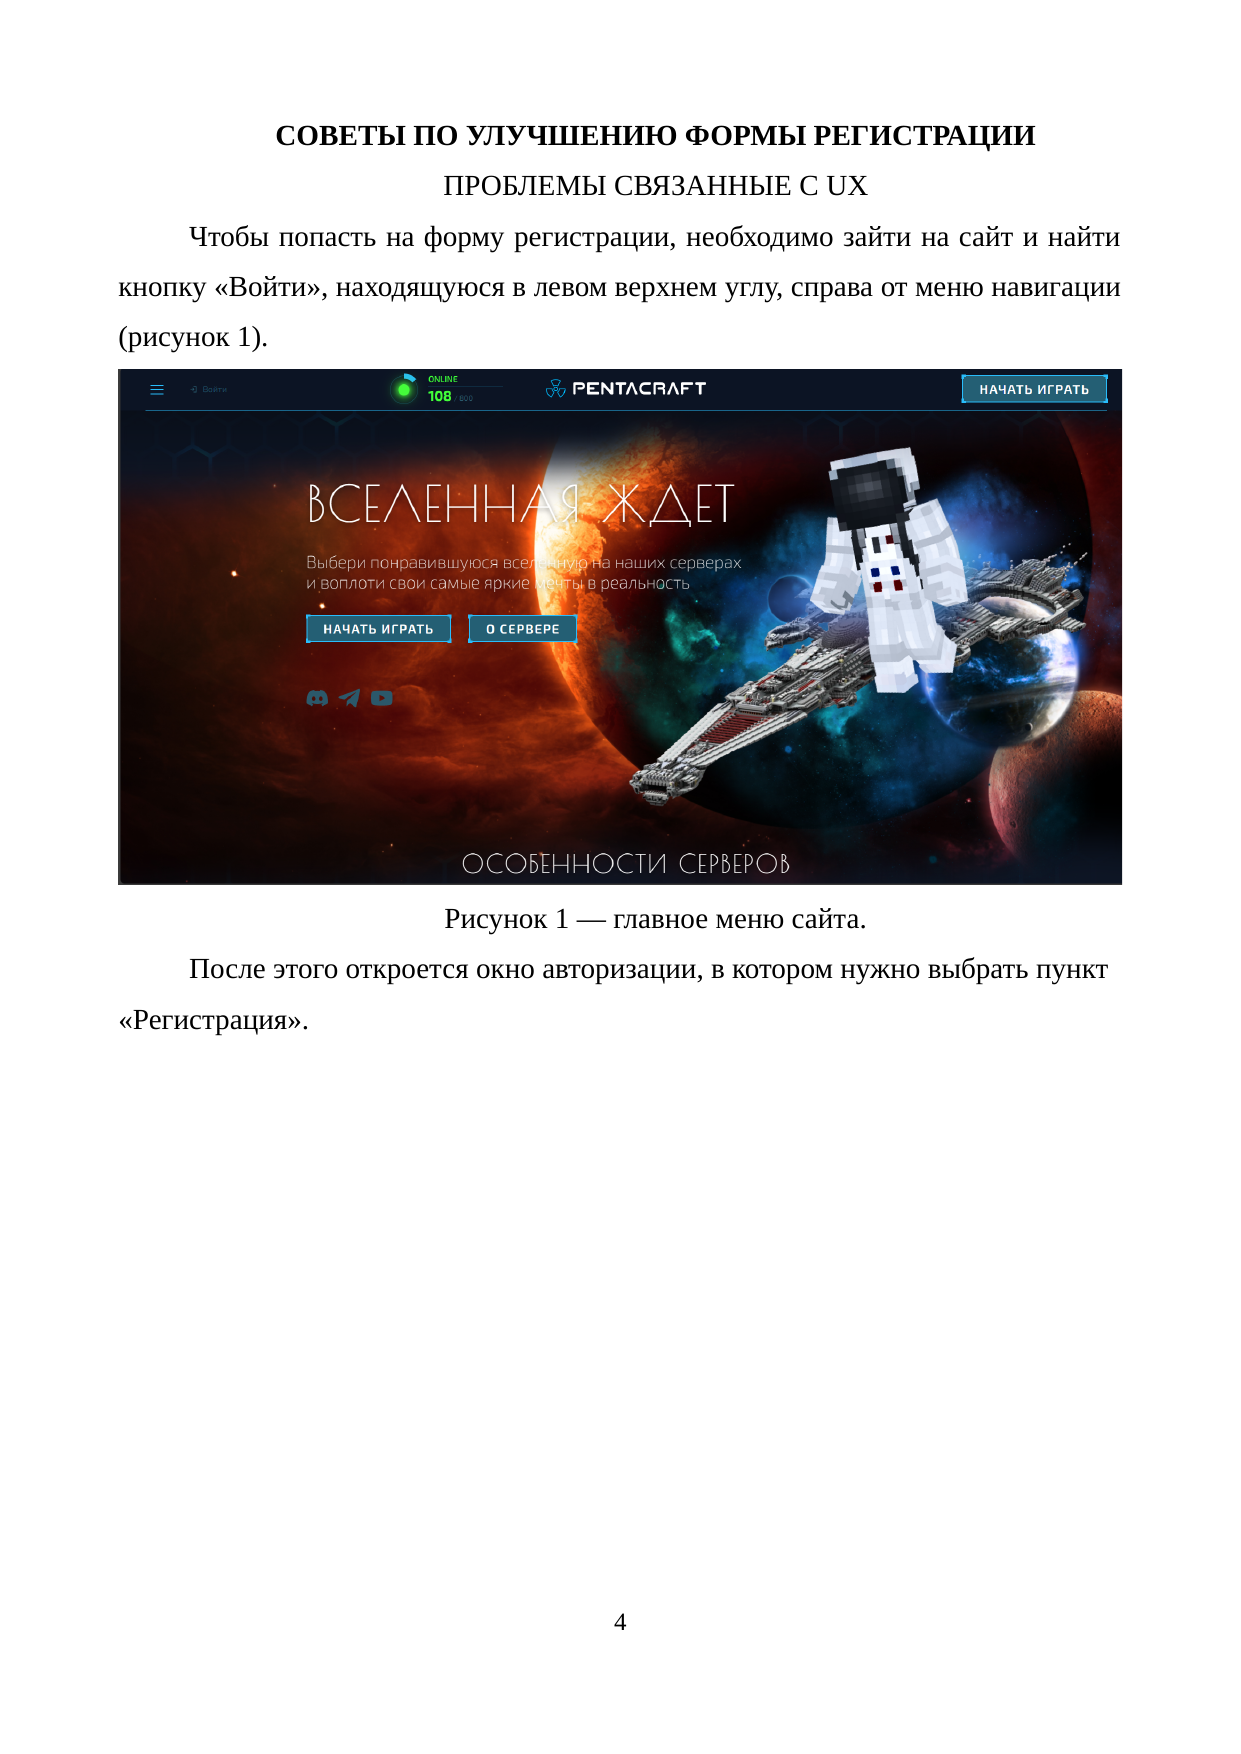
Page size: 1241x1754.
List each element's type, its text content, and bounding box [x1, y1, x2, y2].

list Рисунок 1 — главное меню сайта. [118, 885, 1122, 935]
list После этого откроется окно авторизации, в котором нужно выбрать пункт «Регистрация». [118, 951, 1122, 1035]
picture [118, 369, 1123, 885]
list ПРОБЛЕМЫ СВЯЗАННЫЕ С UX [118, 168, 1122, 202]
list СОВЕТЫ ПО УЛУЧШЕНИЮ ФОРМЫ РЕГИСТРАЦИИ [118, 118, 1122, 152]
list Чтобы попасть на форму регистрации, необходимо зайти на сайт и найти кнопку «Войти», находящуюся в левом верхнем углу, справа от меню навигации (рисунок 1). [118, 219, 1122, 353]
